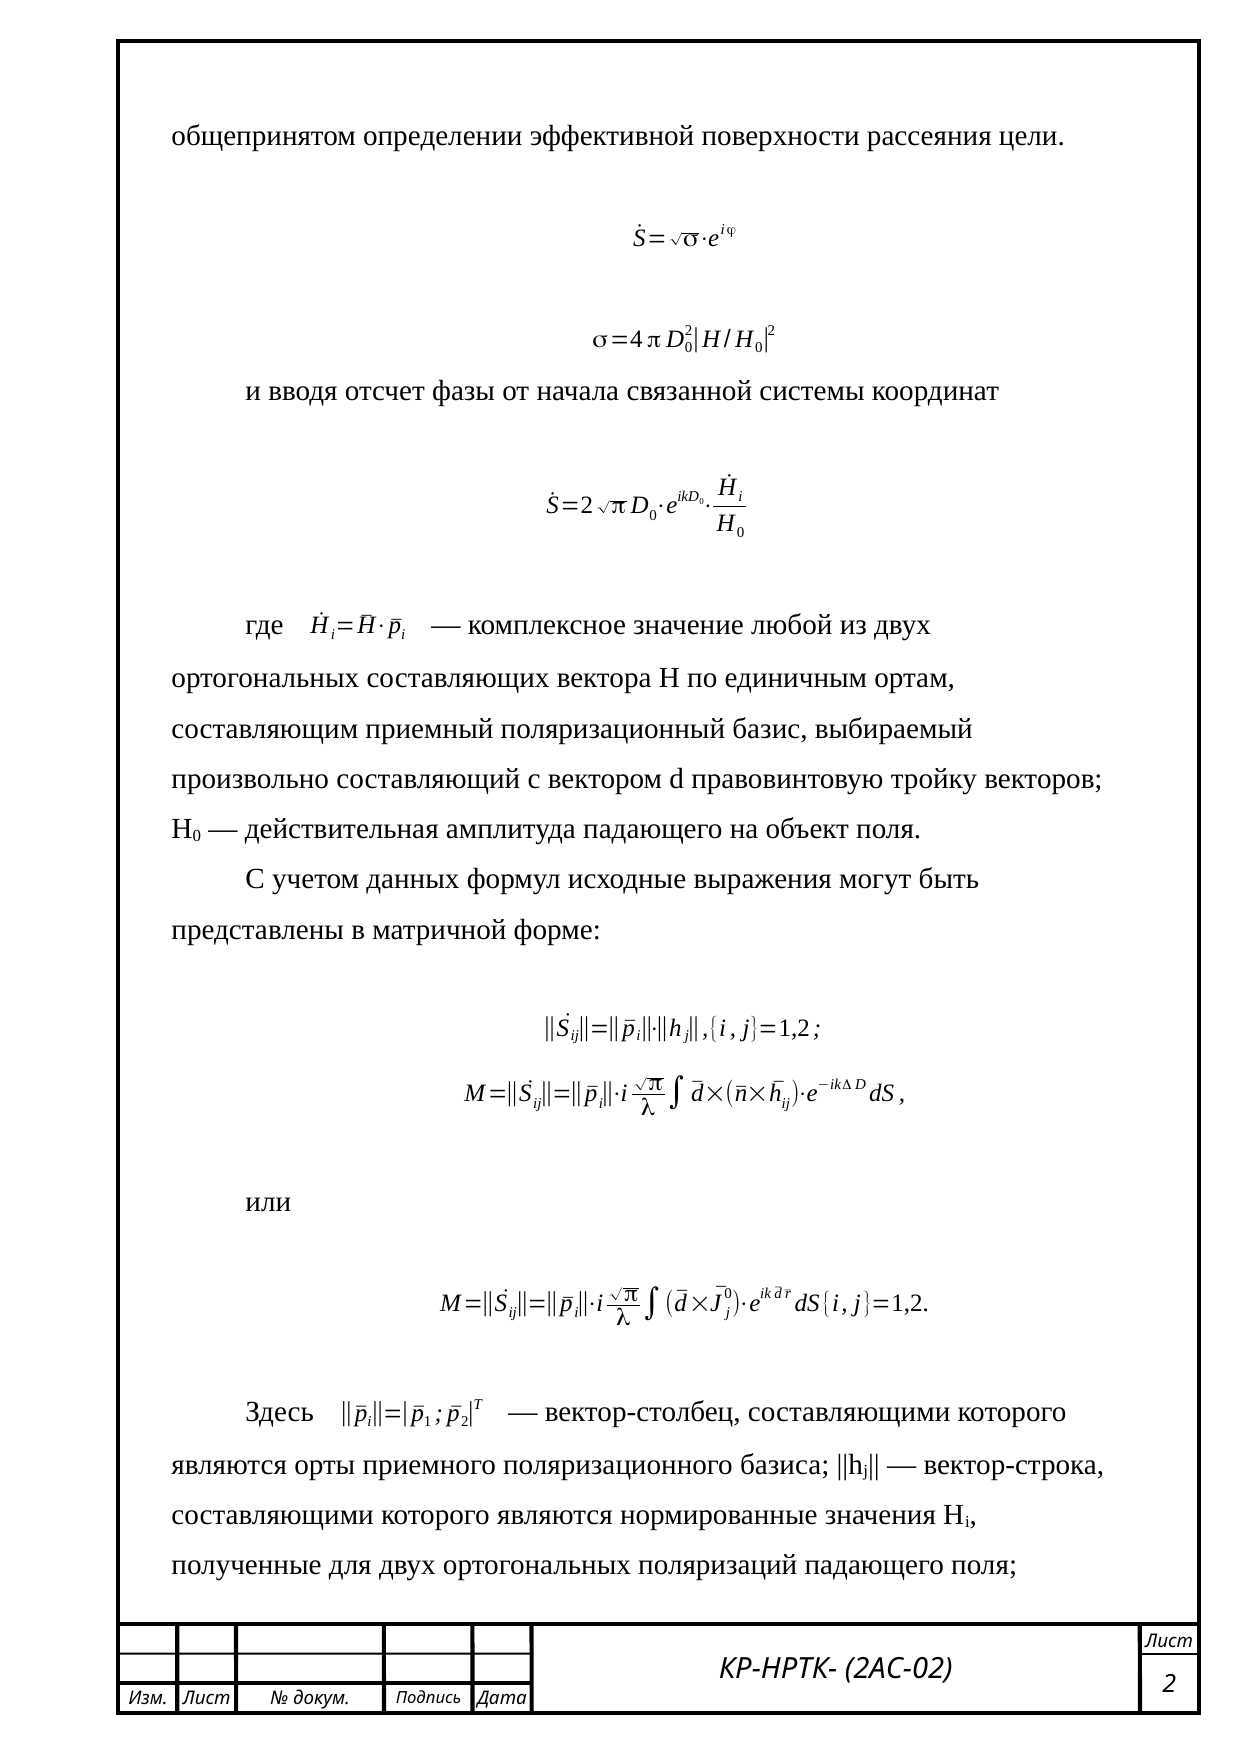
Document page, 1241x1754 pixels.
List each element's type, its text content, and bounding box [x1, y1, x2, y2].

text Здесь — вектор-столбец, составляющими которого являются орты приемного поляризационного базиса; ||hj|| — вектор-строка, составляющими которого являются нормированные значения Нi, полученные для двух ортогональных поляризаций падающего поля; — нормированные векторы касательной составляющей магнитного поля и плотности электрического тока на поверхности. Индекс «j» определяет одно из двух ортогональных направлений падающего магнитного поля. В общем случае из-за наличия деполяризирующих эффектов отражения. [171, 1394, 1122, 1581]
text и вводя отсчет фазы от начала связанной системы координат [171, 373, 1122, 406]
text или [171, 1184, 1122, 1217]
text С учетом данных формул исходные выражения могут быть представлены в матричной форме: [171, 862, 1122, 946]
text общепринятом определении эффективной поверхности рассеяния цели. [171, 118, 1122, 152]
text где — комплексное значение любой из двух ортогональных составляющих вектора Н по единичным ортам, составляющим приемный поляризационный базис, выбираемый произвольно составляющий с вектором d правовинтовую тройку векторов; Н0 — действительная амплитуда падающего на объект поля. [171, 607, 1122, 845]
